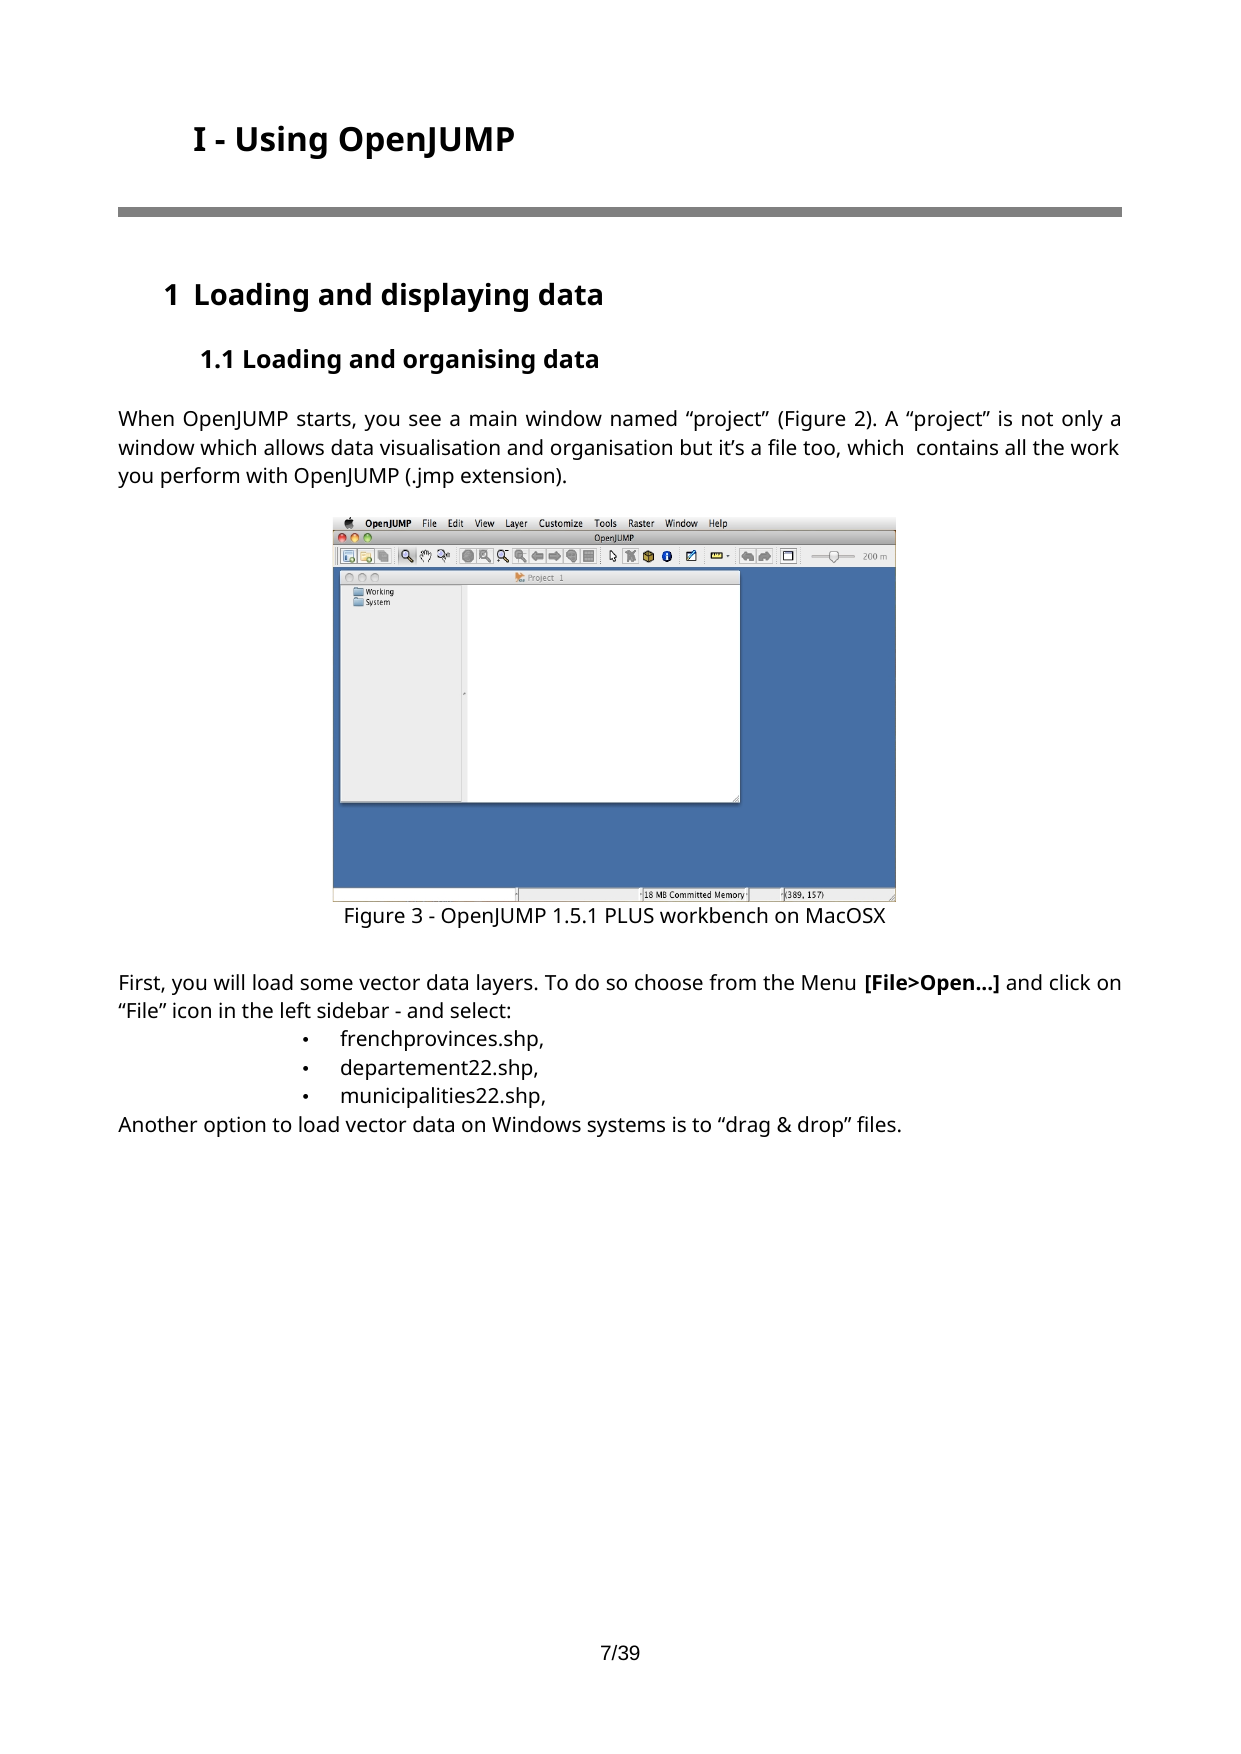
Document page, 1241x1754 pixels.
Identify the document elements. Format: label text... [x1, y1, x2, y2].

list I - Using OpenJUMP [156, 116, 1122, 162]
list departement22.shp, [302, 1053, 1122, 1081]
text Figure 2 - OpenJUMP 1.5.1 PLUS workbench on MacOSX [235, 541, 994, 930]
picture [332, 517, 896, 902]
text Another option to load vector data on Windows systems is to “drag & drop” files. [118, 1110, 1122, 1138]
list Loading and displaying data [156, 274, 1122, 314]
list frenchprovinces.shp, [302, 1024, 1122, 1053]
text First, you will load some vector data layers. To do so choose from the Menu [File>Open...] and click on “File” icon in the left sidebar - and select: [118, 968, 1122, 1024]
list Loading and organising data [193, 342, 1122, 376]
list municipalities22.shp, [302, 1081, 1122, 1110]
text When OpenJUMP starts, you see a main window named “project” (Figure 2). A “project” is not only a window which allows data visualisation and organisation but it’s a file too, which contains all the work you perform with OpenJUMP (.jmp extension). [118, 404, 1122, 489]
